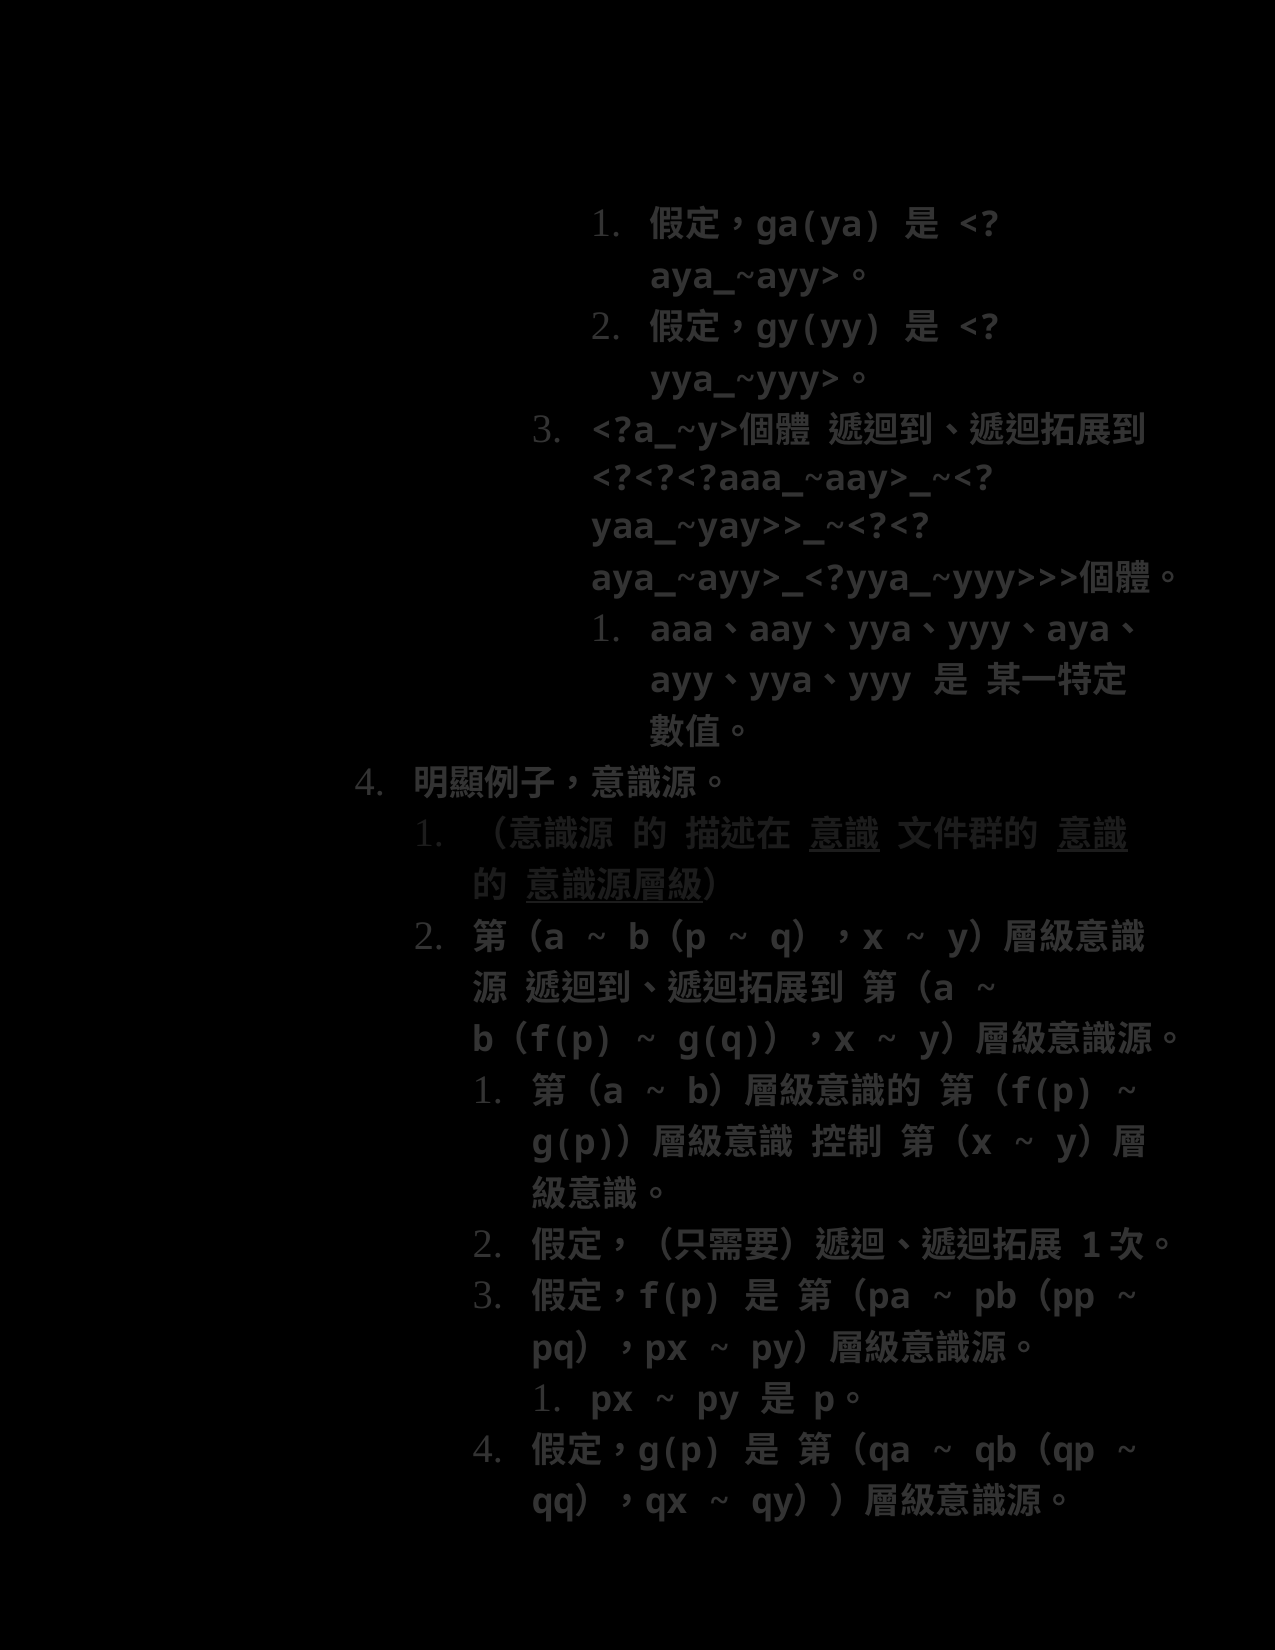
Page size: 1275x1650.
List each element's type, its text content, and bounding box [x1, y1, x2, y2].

list 第（a ~ b）層級意識的 第（f(p) ~ g(p)）層級意識 控制 第（x ~ y）層級意識。 [472, 1062, 1157, 1216]
list 明顯例子，意識源。 [354, 754, 1157, 806]
list px ~ py 是 p。 [532, 1370, 1157, 1422]
list 假定，f(p) 是 第（pa ~ pb（pp ~ pq），px ~ py）層級意識源。 [472, 1267, 1157, 1370]
list 假定，gy(yy) 是 <?yya_~yyy>。 [591, 298, 1157, 401]
list 假定，g(p) 是 第（qa ~ qb（qp ~ qq），qx ~ qy））層級意識源。 [472, 1422, 1157, 1524]
list 假定，ga(ya) 是 <?aya_~ayy>。 [591, 196, 1157, 298]
list 第（a ~ b（p ~ q），x ~ y）層級意識源 遞迴到、遞迴拓展到 第（a ~ b（f(p) ~ g(q)），x ~ y）層級意識源。 [413, 908, 1157, 1062]
list 假定，（只需要）遞迴、遞迴拓展 1次。 [472, 1216, 1157, 1267]
list （意識源 的 描述在 意識 文件群的 意識 的 意識源層級） [413, 806, 1157, 908]
list <?a_~y>個體 遞迴到、遞迴拓展到 <?<?<?aaa_~aay>_~<?yaa_~yay>>_~<?<?aya_~ayy>_<?yya_~yyy>>>個體。 [532, 401, 1157, 600]
list aaa、aay、yya、yyy、aya、ayy、yya、yyy 是 某一特定數值。 [591, 600, 1157, 754]
